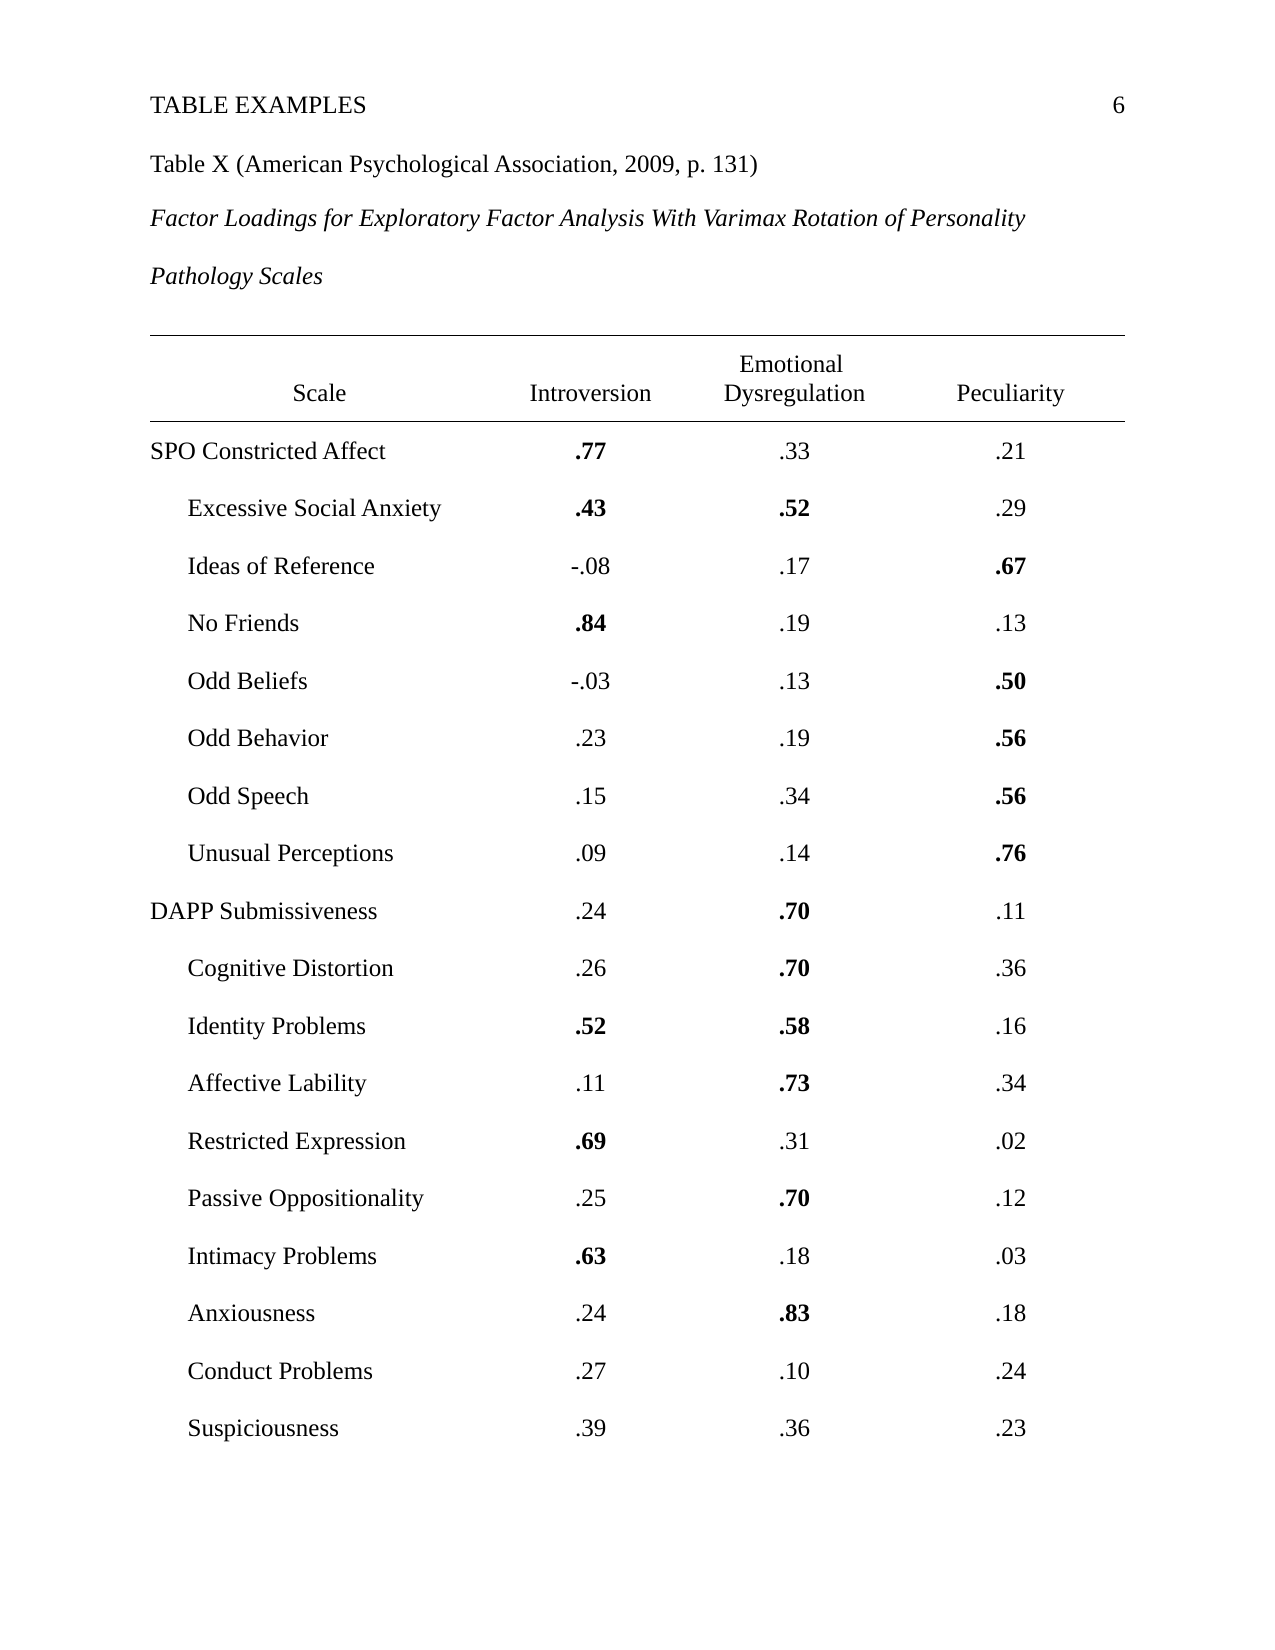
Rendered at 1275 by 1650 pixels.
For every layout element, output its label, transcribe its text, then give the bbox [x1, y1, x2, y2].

table_header Scale [150, 336, 488, 421]
table_cell Odd Behavior [150, 709, 488, 766]
table_cell .39 [489, 1399, 692, 1456]
table_cell Excessive Social Anxiety [150, 479, 488, 536]
table_cell .18 [896, 1284, 1125, 1341]
table_cell .11 [489, 1054, 692, 1111]
table_cell .13 [692, 651, 896, 709]
table_cell .13 [896, 594, 1125, 651]
table_cell .24 [489, 1284, 692, 1341]
table_cell Passive Oppositionality [150, 1169, 488, 1226]
table_cell .73 [692, 1054, 896, 1111]
table_cell .26 [489, 939, 692, 996]
table_cell .52 [692, 479, 896, 536]
table_cell .10 [692, 1341, 896, 1399]
table_cell .33 [692, 422, 896, 479]
table_cell Identity Problems [150, 996, 488, 1054]
title Factor Loadings for Exploratory Factor Analysis With Varimax Rotation of Personality Pathology Scales [150, 203, 1125, 289]
table_cell .03 [896, 1226, 1125, 1284]
table_cell .23 [489, 709, 692, 766]
table_cell .58 [692, 996, 896, 1054]
table_cell .16 [896, 996, 1125, 1054]
table_cell No Friends [150, 594, 488, 651]
table_cell Restricted Expression [150, 1111, 488, 1169]
table_cell DAPP Submissiveness [150, 881, 488, 939]
table_cell .31 [692, 1111, 896, 1169]
table_cell -.03 [489, 651, 692, 709]
table_cell .83 [692, 1284, 896, 1341]
table_cell .43 [489, 479, 692, 536]
table_cell .14 [692, 824, 896, 881]
table_cell .21 [896, 422, 1125, 479]
table_cell Cognitive Distortion [150, 939, 488, 996]
table_cell .24 [896, 1341, 1125, 1399]
table_cell Intimacy Problems [150, 1226, 488, 1284]
text Table X (American Psychological Association, 2009, p. 131) [150, 149, 1125, 178]
table_cell .34 [896, 1054, 1125, 1111]
table_cell .70 [692, 1169, 896, 1226]
table_cell Anxiousness [150, 1284, 488, 1341]
table_cell SPO Constricted Affect [150, 422, 488, 479]
table_cell Ideas of Reference [150, 536, 488, 594]
table_cell .63 [489, 1226, 692, 1284]
table_cell .52 [489, 996, 692, 1054]
table_cell .34 [692, 766, 896, 824]
table_cell .17 [692, 536, 896, 594]
table_cell .19 [692, 594, 896, 651]
table_cell .12 [896, 1169, 1125, 1226]
table_cell .70 [692, 881, 896, 939]
table_cell .25 [489, 1169, 692, 1226]
table_cell .56 [896, 766, 1125, 824]
table_cell .56 [896, 709, 1125, 766]
table_cell .15 [489, 766, 692, 824]
table_cell Affective Lability [150, 1054, 488, 1111]
table_cell -.08 [489, 536, 692, 594]
table_cell .24 [489, 881, 692, 939]
table_cell .77 [489, 422, 692, 479]
table_header Emotional Dysregulation [692, 336, 896, 421]
table_cell .67 [896, 536, 1125, 594]
table_header Introversion [489, 336, 692, 421]
table_cell .70 [692, 939, 896, 996]
table_cell .36 [896, 939, 1125, 996]
table_cell .11 [896, 881, 1125, 939]
table_cell .29 [896, 479, 1125, 536]
table_cell .19 [692, 709, 896, 766]
table_cell .36 [692, 1399, 896, 1456]
table_cell Odd Speech [150, 766, 488, 824]
table_cell Conduct Problems [150, 1341, 488, 1399]
table_cell .18 [692, 1226, 896, 1284]
table_cell .76 [896, 824, 1125, 881]
table_cell .69 [489, 1111, 692, 1169]
table_cell Suspiciousness [150, 1399, 488, 1456]
table_cell .09 [489, 824, 692, 881]
table_cell .23 [896, 1399, 1125, 1456]
table_cell .27 [489, 1341, 692, 1399]
table_header Peculiarity [896, 336, 1125, 421]
table_cell .84 [489, 594, 692, 651]
table_cell Odd Beliefs [150, 651, 488, 709]
table_cell Unusual Perceptions [150, 824, 488, 881]
table_cell .50 [896, 651, 1125, 709]
table_cell .02 [896, 1111, 1125, 1169]
